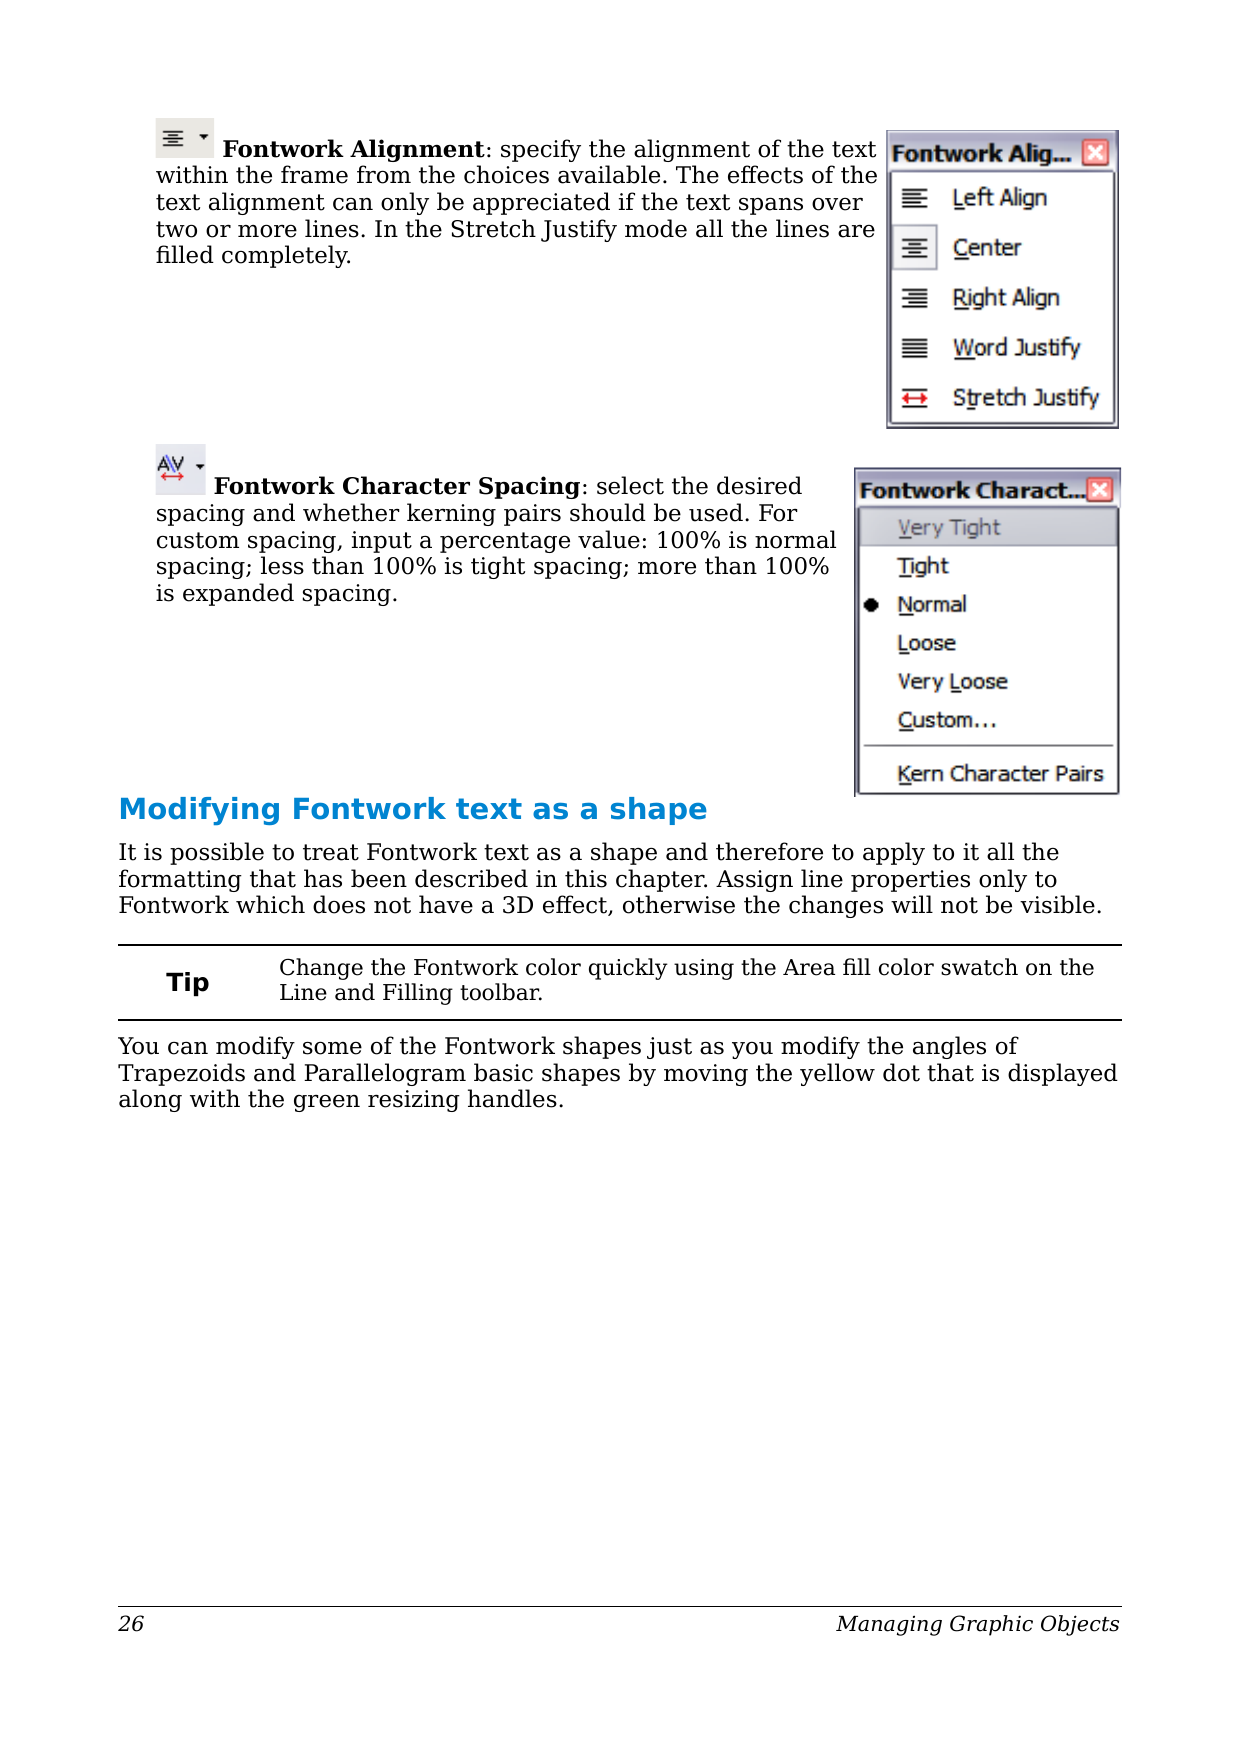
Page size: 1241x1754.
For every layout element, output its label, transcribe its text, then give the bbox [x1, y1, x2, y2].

list Fontwork Character Spacing: select the desired spacing and whether kerning pairs should be used. For custom spacing, input a percentage value: 100% is normal spacing; less than 100% is tight spacing; more than 100% is expanded spacing. [156, 445, 1122, 607]
table_header Tip [118, 946, 257, 1019]
text It is possible to treat Fontwork text as a shape and therefore to apply to it all the formatting that has been described in this chapter. Assign line properties only to Fontwork which does not have a 3D effect, otherwise the changes will not be visible. [118, 839, 1122, 919]
picture [886, 130, 1119, 429]
list Fontwork Alignment: specify the alignment of the text within the frame from the choices available. The effects of the text alignment can only be appreciated if the text spans over two or more lines. In the Stretch Justify mode all the lines are filled completely. [156, 118, 1122, 269]
table_header Change the Fontwork color quickly using the Area fill color swatch on the Line and Filling toolbar. [258, 946, 1122, 1019]
subtitle Modifying Fontwork text as a shape [118, 793, 1122, 827]
picture [155, 118, 215, 158]
picture [155, 444, 206, 495]
text You can modify some of the Fontwork shapes just as you modify the angles of Trapezoids and Parallelogram basic shapes by moving the yellow dot that is displayed along with the green resizing handles. [118, 1033, 1122, 1113]
picture [854, 467, 1122, 797]
